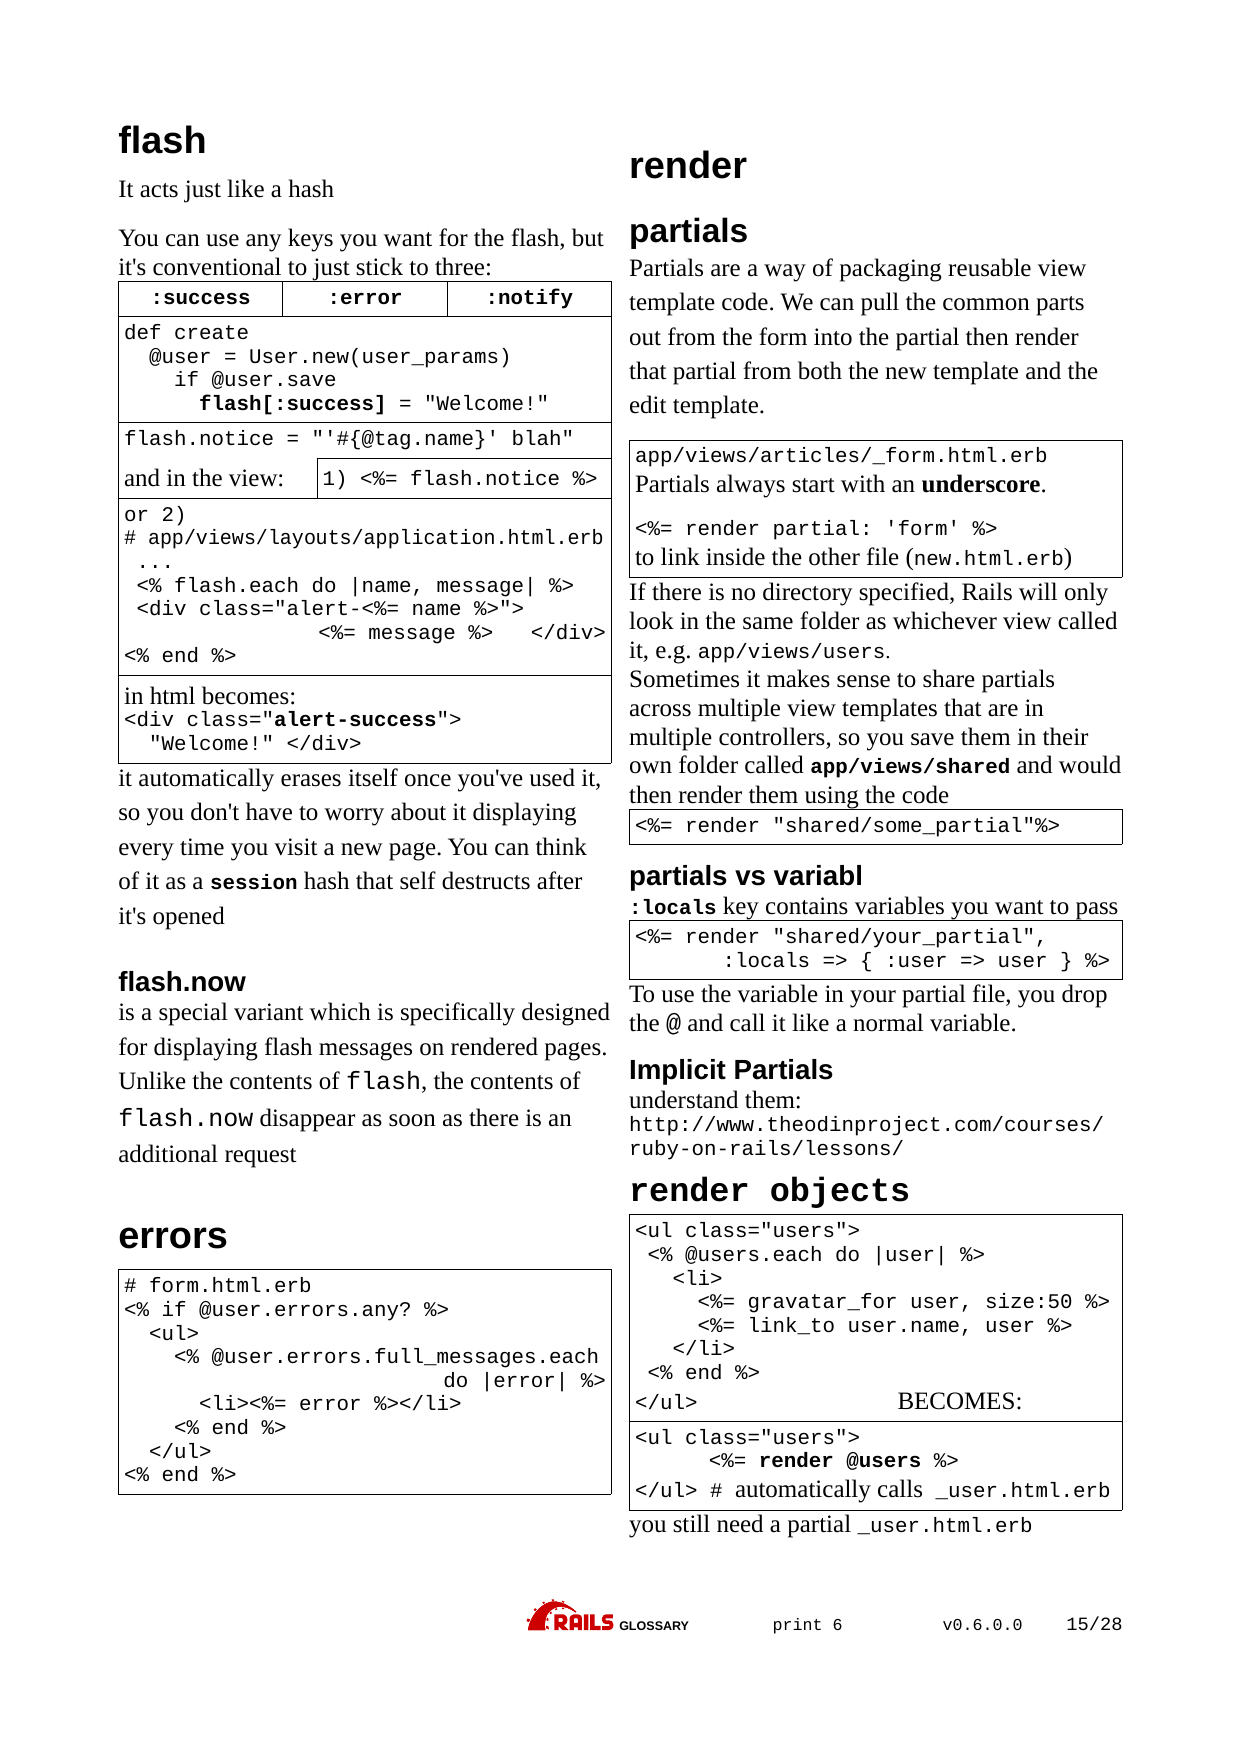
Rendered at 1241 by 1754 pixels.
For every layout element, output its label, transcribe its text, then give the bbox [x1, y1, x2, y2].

text If there is no directory specified, Rails will only look in the same folder as whichever view called it, e.g. app/views/users. [629, 578, 1122, 664]
text it automatically erases itself once you've used it, so you don't have to worry about it displaying every time you visit a new page. You can think of it as a session hash that self destructs after it's opened [118, 764, 611, 930]
table_header :notify [448, 282, 611, 316]
table_header app/views/articles/_form.html.erb Partials always start with an underscore. <%= render partial: 'form' %> to link inside the other file (new.html.erb) [630, 441, 1122, 577]
text Partials are a way of packaging reusable view template code. We can pull the common parts out from the form into the partial then render that partial from both the new template and the edit template. [629, 253, 1122, 419]
text To use the variable in your partial file, you drop the @ and call it like a normal variable. [629, 980, 1122, 1039]
subtitle render [629, 143, 1122, 187]
subtitle flash [118, 118, 611, 162]
table_cell and in the view: [119, 458, 317, 498]
text understand them: [629, 1086, 1122, 1114]
table_header def create @user = User.new(user_params) if @user.save flash[:success] = "Welcome!" [119, 317, 611, 422]
subtitle render objects [629, 1173, 1122, 1211]
subtitle partials [629, 211, 1122, 250]
subtitle errors [118, 1213, 611, 1257]
table_cell or 2) # app/views/layouts/application.html.erb ... <% flash.each do |name, message| %> <div class="alert-<%= name %>"> <%= message %> </div> <% end %> [119, 499, 611, 675]
table_header <%= render "shared/your_partial", :locals => { :user => user } %> [630, 921, 1122, 979]
text is a special variant which is specifically designed for displaying flash messages on rendered pages. Unlike the contents of flash, the contents of flash.now disappear as soon as there is an additional request [118, 997, 611, 1168]
text http://www.theodinproject.com/courses/ruby-on-rails/lessons/ [629, 1114, 1122, 1162]
table_cell <ul class="users"> <%= render @users %> </ul> # automatically calls _user.html.erb [630, 1422, 1122, 1509]
text It acts just like a hash [118, 174, 611, 203]
table_cell flash.notice = "'#{@tag.name}' blah" [119, 423, 611, 457]
text You can use any keys you want for the flash, but it's conventional to just stick to three: [118, 223, 611, 281]
table_header :error [283, 282, 447, 316]
table_header <ul class="users"> <% @users.each do |user| %> <li> <%= gravatar_for user, size:50 %> <%= link_to user.name, user %> </li> <% end %> </ul> BECOMES: [630, 1215, 1122, 1421]
table_header :success [119, 282, 282, 316]
table_header # form.html.erb <% if @user.errors.any? %> <ul> <% @user.errors.full_messages.each do |error| %> <li><%= error %></li> <% end %> </ul> <% end %> [119, 1270, 611, 1494]
text :locals key contains variables you want to pass [629, 891, 1122, 920]
subtitle flash.now [118, 965, 611, 997]
table_cell in html becomes: <div class="alert-success"> "Welcome!" </div> [119, 676, 611, 762]
text Sometimes it makes sense to share partials across multiple view templates that are in multiple controllers, so you save them in their own folder called app/views/shared and would then render them using the code [629, 664, 1122, 809]
text you still need a partial _user.html.erb [629, 1511, 1122, 1539]
table_cell 1) <%= flash.notice %> [318, 459, 611, 498]
subtitle partials vs variabl [629, 859, 1122, 891]
subtitle Implicit Partials [629, 1054, 1122, 1086]
table_header <%= render "shared/some_partial"%> [630, 810, 1122, 844]
